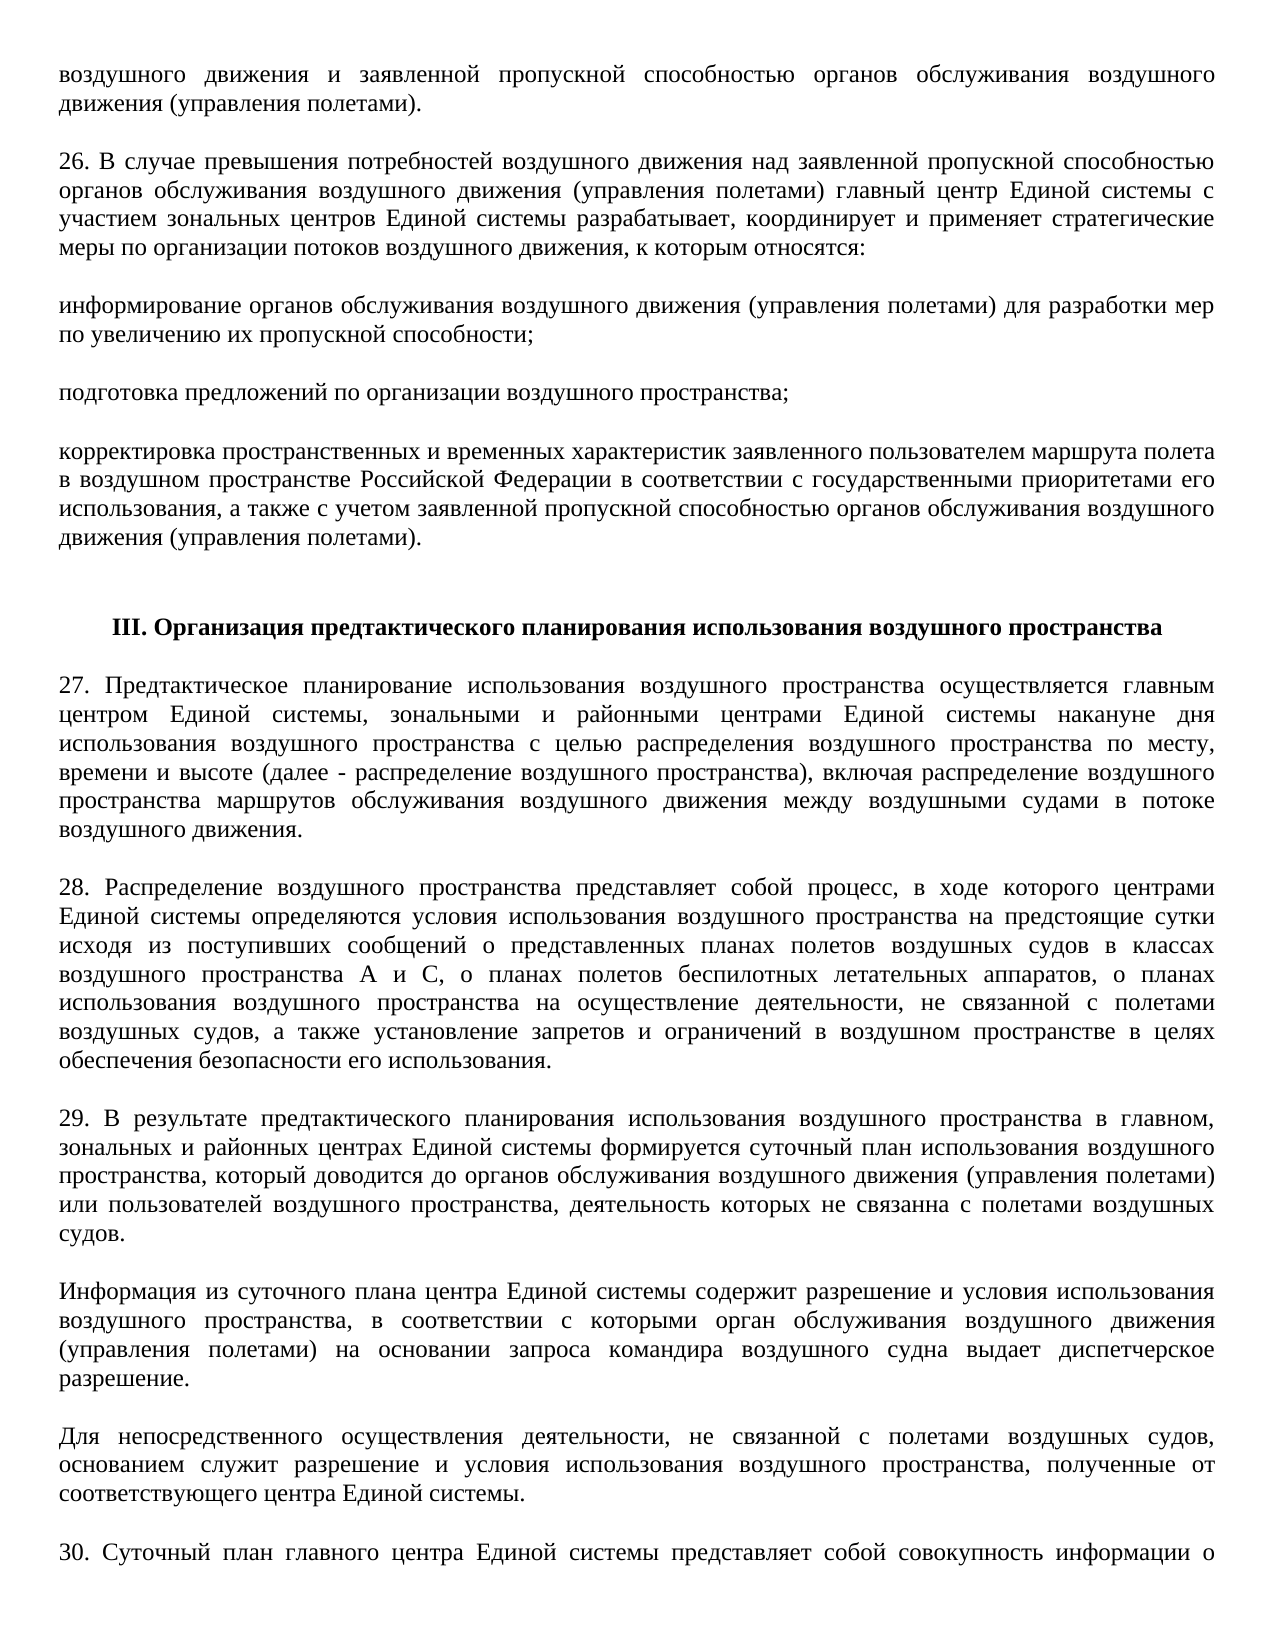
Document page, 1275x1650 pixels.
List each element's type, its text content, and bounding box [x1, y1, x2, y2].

text 28. Распределение воздушного пространства представляет собой процесс, в ходе которого центрами Единой системы определяются условия использования воздушного пространства на предстоящие сутки исходя из поступивших сообщений о представленных планах полетов воздушных судов в классах воздушного пространства А и С, о планах полетов беспилотных летательных аппаратов, о планах использования воздушного пространства на осуществление деятельности, не связанной с полетами воздушных судов, а также установление запретов и ограничений в воздушном пространстве в целях обеспечения безопасности его использования. [58, 872, 1216, 1074]
text 29. В результате предтактического планирования использования воздушного пространства в главном, зональных и районных центрах Единой системы формируется суточный план использования воздушного пространства, который доводится до органов обслуживания воздушного движения (управления полетами) или пользователей воздушного пространства, деятельность которых не связанна с полетами воздушных судов. [58, 1103, 1216, 1247]
text 26. В случае превышения потребностей воздушного движения над заявленной пропускной способностью органов обслуживания воздушного движения (управления полетами) главный центр Единой системы с участием зональных центров Единой системы разрабатывает, координирует и применяет стратегические меры по организации потоков воздушного движения, к которым относятся: [58, 146, 1216, 261]
text воздушного движения и заявленной пропускной способностью органов обслуживания воздушного движения (управления полетами). [58, 59, 1216, 117]
text 30. Суточный план главного центра Единой системы представляет собой совокупность информации о [58, 1537, 1216, 1565]
text информирование органов обслуживания воздушного движения (управления полетами) для разработки мер по увеличению их пропускной способности; [58, 291, 1216, 348]
text подготовка предложений по организации воздушного пространства; [58, 377, 1216, 406]
subtitle III. Организация предтактического планирования использования воздушного пространства [58, 612, 1216, 640]
text Информация из суточного плана центра Единой системы содержит разрешение и условия использования воздушного пространства, в соответствии с которыми орган обслуживания воздушного движения (управления полетами) на основании запроса командира воздушного судна выдает диспетчерское разрешение. [58, 1276, 1216, 1391]
text Для непосредственного осуществления деятельности, не связанной с полетами воздушных судов, основанием служит разрешение и условия использования воздушного пространства, полученные от соответствующего центра Единой системы. [58, 1421, 1216, 1507]
text 27. Предтактическое планирование использования воздушного пространства осуществляется главным центром Единой системы, зональными и районными центрами Единой системы накануне дня использования воздушного пространства с целью распределения воздушного пространства по месту, времени и высоте (далее - распределение воздушного пространства), включая распределение воздушного пространства маршрутов обслуживания воздушного движения между воздушными судами в потоке воздушного движения. [58, 670, 1216, 843]
text корректировка пространственных и временных характеристик заявленного пользователем маршрута полета в воздушном пространстве Российской Федерации в соответствии с государственными приоритетами его использования, а также с учетом заявленной пропускной способностью органов обслуживания воздушного движения (управления полетами). [58, 436, 1216, 551]
